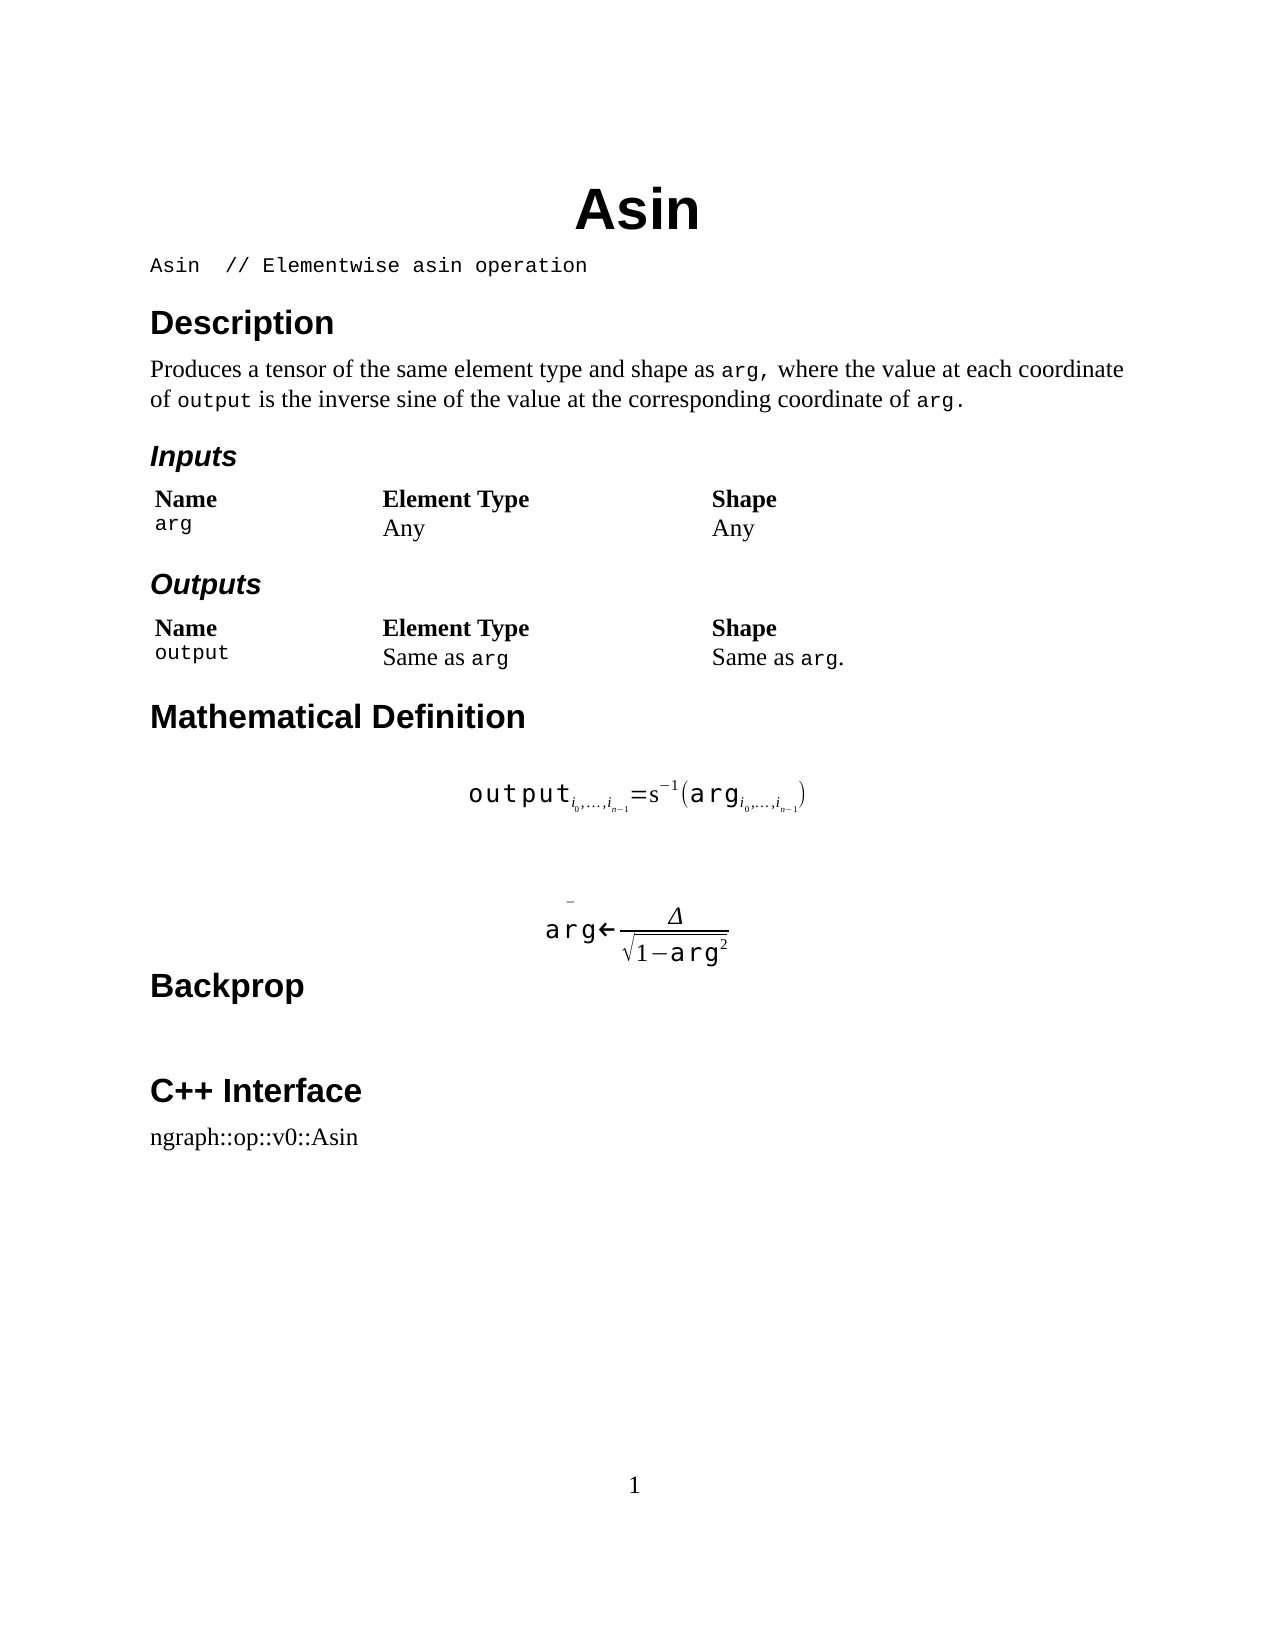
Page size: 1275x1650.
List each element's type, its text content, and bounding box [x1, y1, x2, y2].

subtitle Backprop [150, 867, 1125, 1005]
text Produces a tensor of the same element type and shape as arg, where the value at each coordinate of output is the inverse sine of the value at the corresponding coordinate of arg. [150, 354, 1125, 413]
subtitle Description [150, 303, 1125, 342]
table_cell Any [378, 513, 707, 542]
table_header Element Type [378, 613, 707, 642]
table_header Name [150, 613, 378, 642]
subtitle C++ Interface [150, 1071, 1125, 1110]
subtitle Inputs [150, 438, 1125, 472]
table_cell output [150, 642, 378, 671]
table_header Shape [707, 485, 1125, 513]
text ngraph::op::v0::Asin [150, 1122, 1125, 1151]
table_header Shape [707, 613, 1125, 642]
table_cell Same as arg [378, 642, 707, 671]
subtitle Outputs [150, 567, 1125, 601]
table_header Element Type [378, 485, 707, 513]
table_cell Any [707, 513, 1125, 542]
table_cell Same as arg. [707, 642, 1125, 671]
table_header Name [150, 485, 378, 513]
table_cell arg [150, 513, 378, 542]
title Asin [150, 175, 1125, 242]
subtitle Mathematical Definition [150, 696, 1125, 735]
text Asin // Elementwise asin operation [150, 254, 1125, 278]
